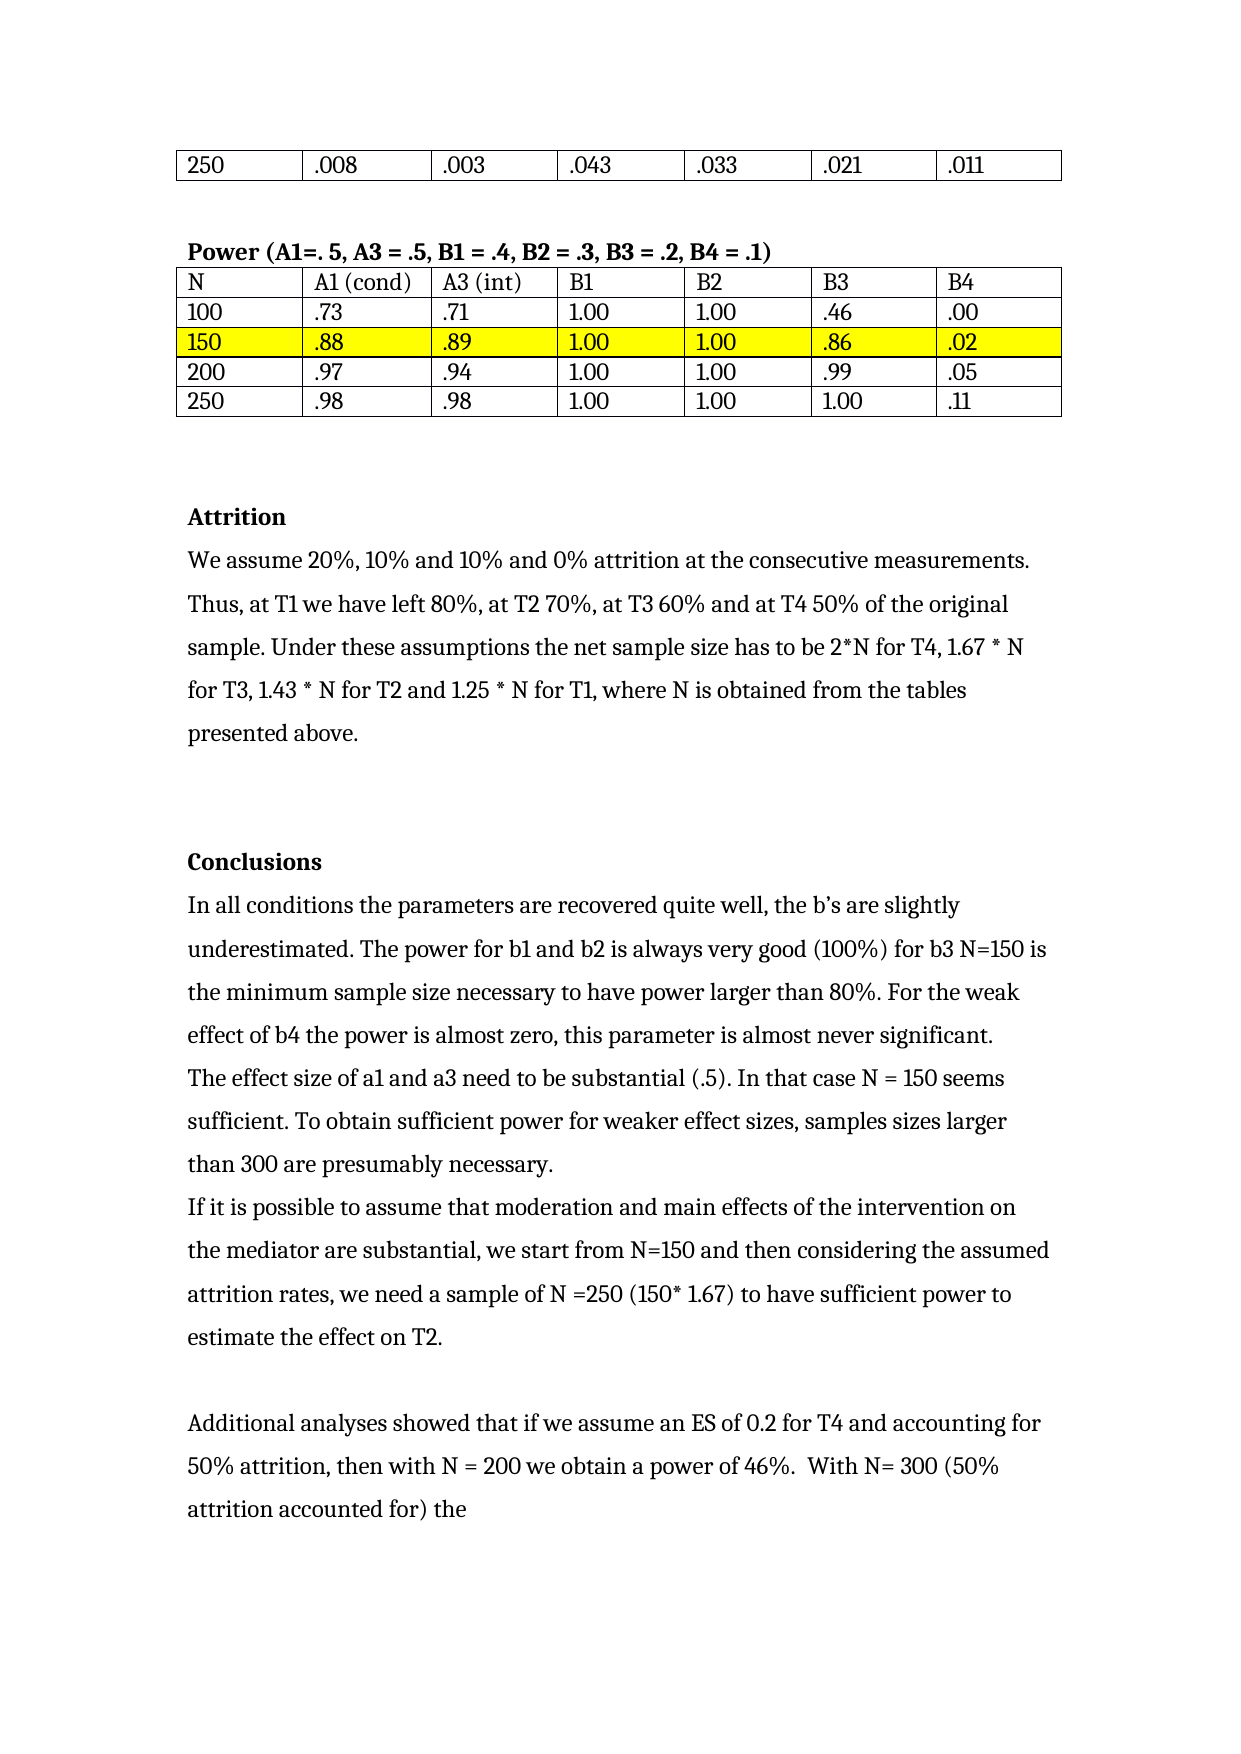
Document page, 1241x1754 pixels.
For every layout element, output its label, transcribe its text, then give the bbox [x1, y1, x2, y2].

table_cell .71 [432, 298, 557, 327]
table_cell .73 [303, 298, 431, 327]
text Additional analyses showed that if we assume an ES of 0.2 for T4 and accounting for 50% attrition, then with N = 200 we obtain a power of 46%. With N= 300 (50% attrition accounted for) the [187, 1409, 1053, 1524]
text Conclusions [187, 848, 1053, 877]
table_cell 200 [177, 358, 302, 386]
table_cell .88 [303, 328, 431, 356]
table_cell .46 [812, 298, 936, 327]
table_cell 1.00 [685, 387, 811, 416]
table_header A1 (cond) [303, 268, 431, 297]
table_cell .11 [937, 387, 1061, 416]
table_cell .05 [937, 358, 1061, 386]
table_cell 100 [177, 298, 302, 327]
text Attrition [187, 503, 1053, 532]
table_header B2 [685, 268, 811, 297]
table_cell .02 [937, 328, 1061, 356]
table_cell 1.00 [685, 298, 811, 327]
table_cell 250 [177, 151, 302, 180]
table_cell .043 [558, 151, 684, 180]
table_cell .008 [303, 151, 431, 180]
table_cell 1.00 [812, 387, 936, 416]
table_header B3 [812, 268, 936, 297]
table_cell 1.00 [558, 328, 684, 356]
text We assume 20%, 10% and 10% and 0% attrition at the consecutive measurements. Thus, at T1 we have left 80%, at T2 70%, at T3 60% and at T4 50% of the original sample. Under these assumptions the net sample size has to be 2*N for T4, 1.67 * N for T3, 1.43 * N for T2 and 1.25 * N for T1, where N is obtained from the tables presented above. [187, 546, 1053, 748]
table_cell .98 [432, 387, 557, 416]
table_cell 1.00 [558, 387, 684, 416]
table_cell .98 [303, 387, 431, 416]
table_header B4 [937, 268, 1061, 297]
table_cell 1.00 [685, 328, 811, 356]
table_header N [177, 268, 302, 297]
table_cell 1.00 [558, 358, 684, 386]
table_cell .00 [937, 298, 1061, 327]
table_cell .99 [812, 358, 936, 386]
table_cell 250 [177, 387, 302, 416]
table_cell .021 [812, 151, 936, 180]
table_cell 1.00 [685, 358, 811, 386]
table_cell .003 [432, 151, 557, 180]
text In all conditions the parameters are recovered quite well, the b’s are slightly underestimated. The power for b1 and b2 is always very good (100%) for b3 N=150 is the minimum sample size necessary to have power larger than 80%. For the weak effect of b4 the power is almost zero, this parameter is almost never significant. [187, 891, 1053, 1049]
table_cell .86 [812, 328, 936, 356]
table_cell .94 [432, 358, 557, 386]
table_cell 150 [177, 328, 302, 356]
table_cell 1.00 [558, 298, 684, 327]
table_cell .033 [685, 151, 811, 180]
text The effect size of a1 and a3 need to be substantial (.5). In that case N = 150 seems sufficient. To obtain sufficient power for weaker effect sizes, samples sizes larger than 300 are presumably necessary. [187, 1064, 1053, 1179]
table_header B1 [558, 268, 684, 297]
table_cell .011 [937, 151, 1061, 180]
table_cell .97 [303, 358, 431, 386]
table_cell .89 [432, 328, 557, 356]
table_header A3 (int) [432, 268, 557, 297]
text Power (A1=. 5, A3 = .5, B1 = .4, B2 = .3, B3 = .2, B4 = .1) [187, 238, 1053, 267]
text If it is possible to assume that moderation and main effects of the intervention on the mediator are substantial, we start from N=150 and then considering the assumed attrition rates, we need a sample of N =250 (150* 1.67) to have sufficient power to estimate the effect on T2. [187, 1193, 1053, 1351]
